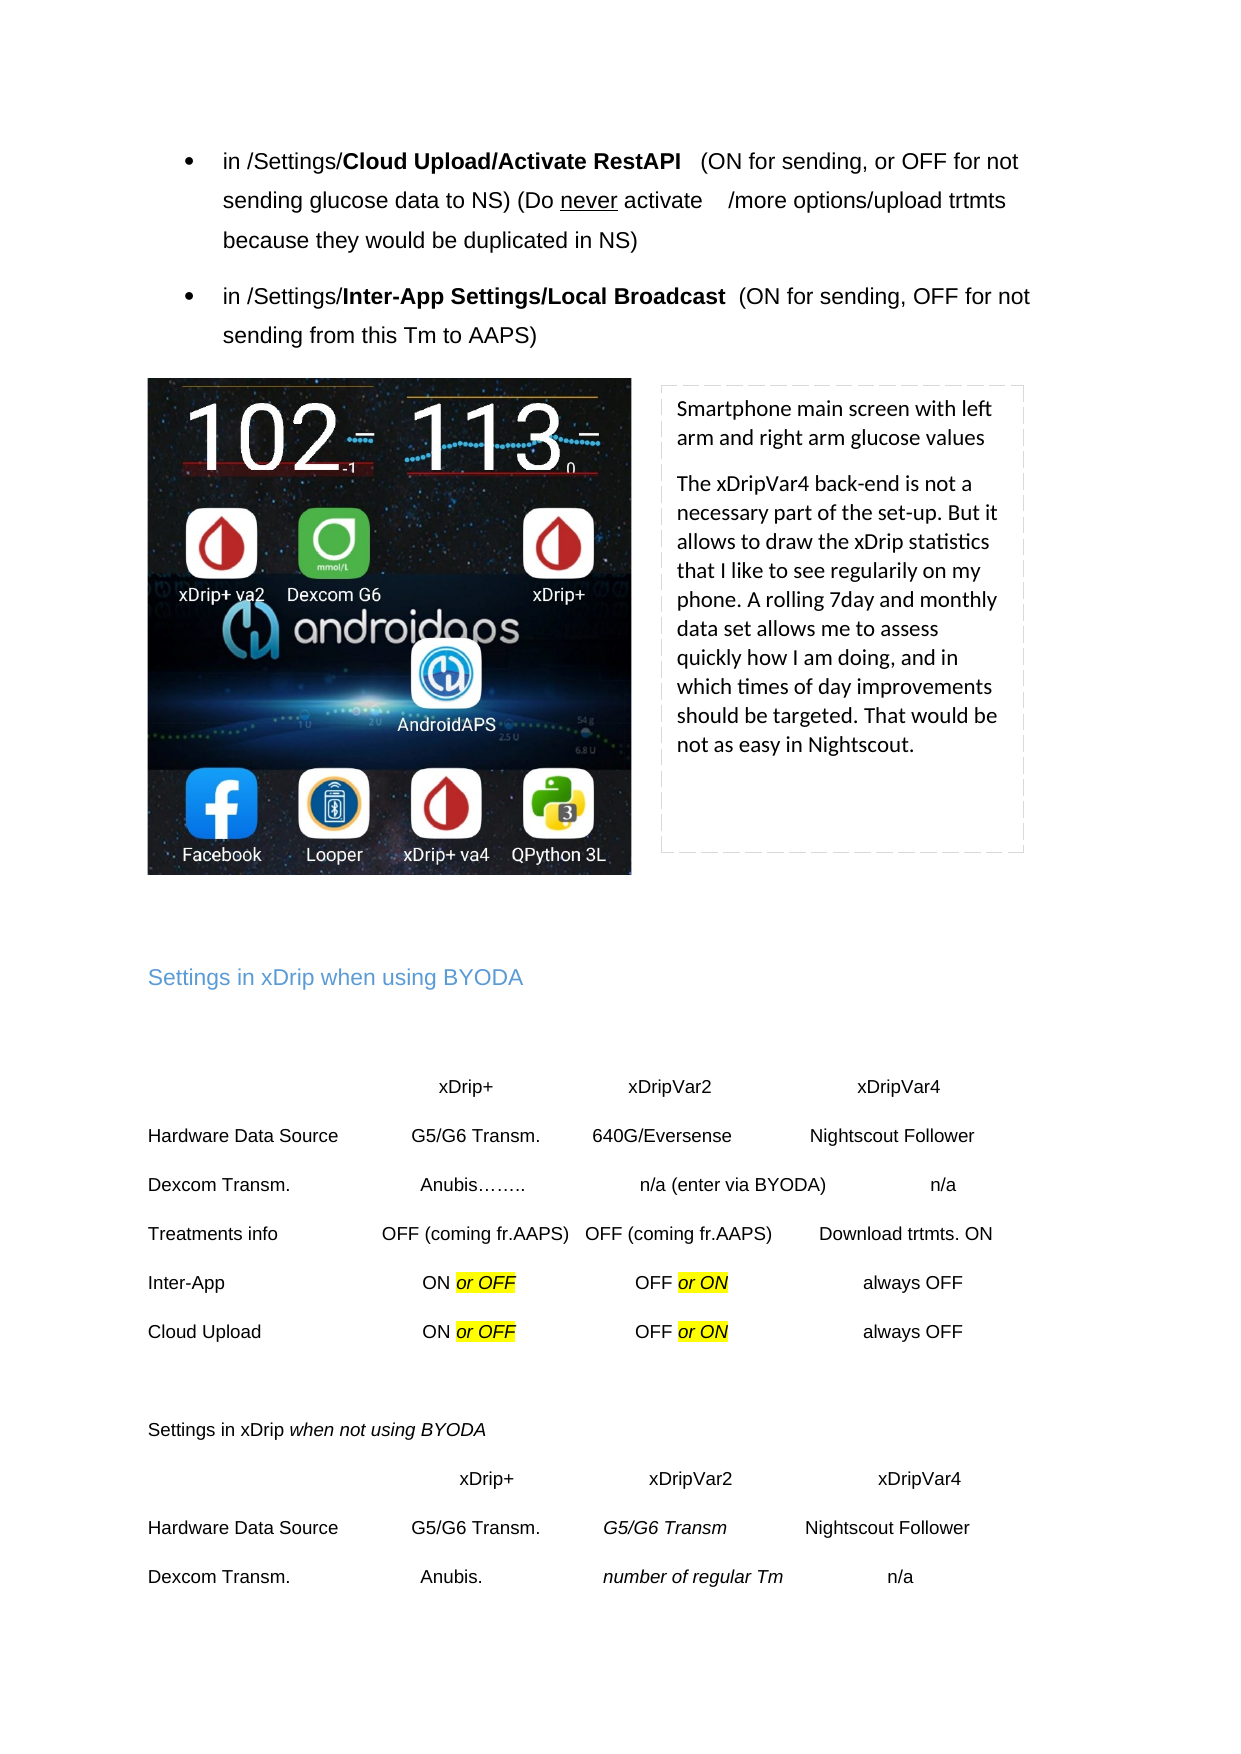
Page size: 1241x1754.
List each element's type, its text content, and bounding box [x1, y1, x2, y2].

text Inter-App ON or OFF OFF or ON always OFF [148, 1272, 1093, 1293]
text Cloud Upload ON or OFF OFF or ON always OFF [148, 1321, 1093, 1342]
text xDrip+ xDripVar2 xDripVar4 [148, 1076, 1093, 1097]
text xDrip+ xDripVar2 xDripVar4 [148, 1467, 1093, 1489]
text Settings in xDrip when not using BYODA [148, 1418, 1093, 1440]
list in /Settings/Inter-App Settings/Local Broadcast (ON for sending, OFF for not sending from this Tm to AAPS) [185, 283, 1093, 348]
text Settings in xDrip when using BYODA [148, 963, 1093, 990]
text The xDripVar4 back-end is not a necessary part of the set-up. But it allows to draw the xDrip statistics that I like to see regularily on my phone. A rolling 7day and monthly data set allows me to assess quickly how I am doing, and in which times of day improvements should be targeted. That would be not as easy in Nightscout. [677, 469, 1008, 758]
text Hardware Data Source G5/G6 Transm. 640G/Eversense Nightscout Follower [148, 1125, 1093, 1146]
text Treatments info OFF (coming fr.AAPS) OFF (coming fr.AAPS) Download trtmts. ON [148, 1223, 1093, 1244]
text Dexcom Transm. Anubis. number of regular Tm n/a [148, 1565, 1093, 1587]
text Dexcom Transm. Anubis…….. n/a (enter via BYODA) n/a [148, 1174, 1093, 1195]
text Hardware Data Source G5/G6 Transm. G5/G6 Transm Nightscout Follower [148, 1516, 1093, 1538]
text Smartphone main screen with left arm and right arm glucose values [677, 394, 1008, 451]
list in /Settings/Cloud Upload/Activate RestAPI (ON for sending, or OFF for not sending glucose data to NS) (Do never activate /more options/upload trtmts because they would be duplicated in NS) [185, 148, 1093, 253]
